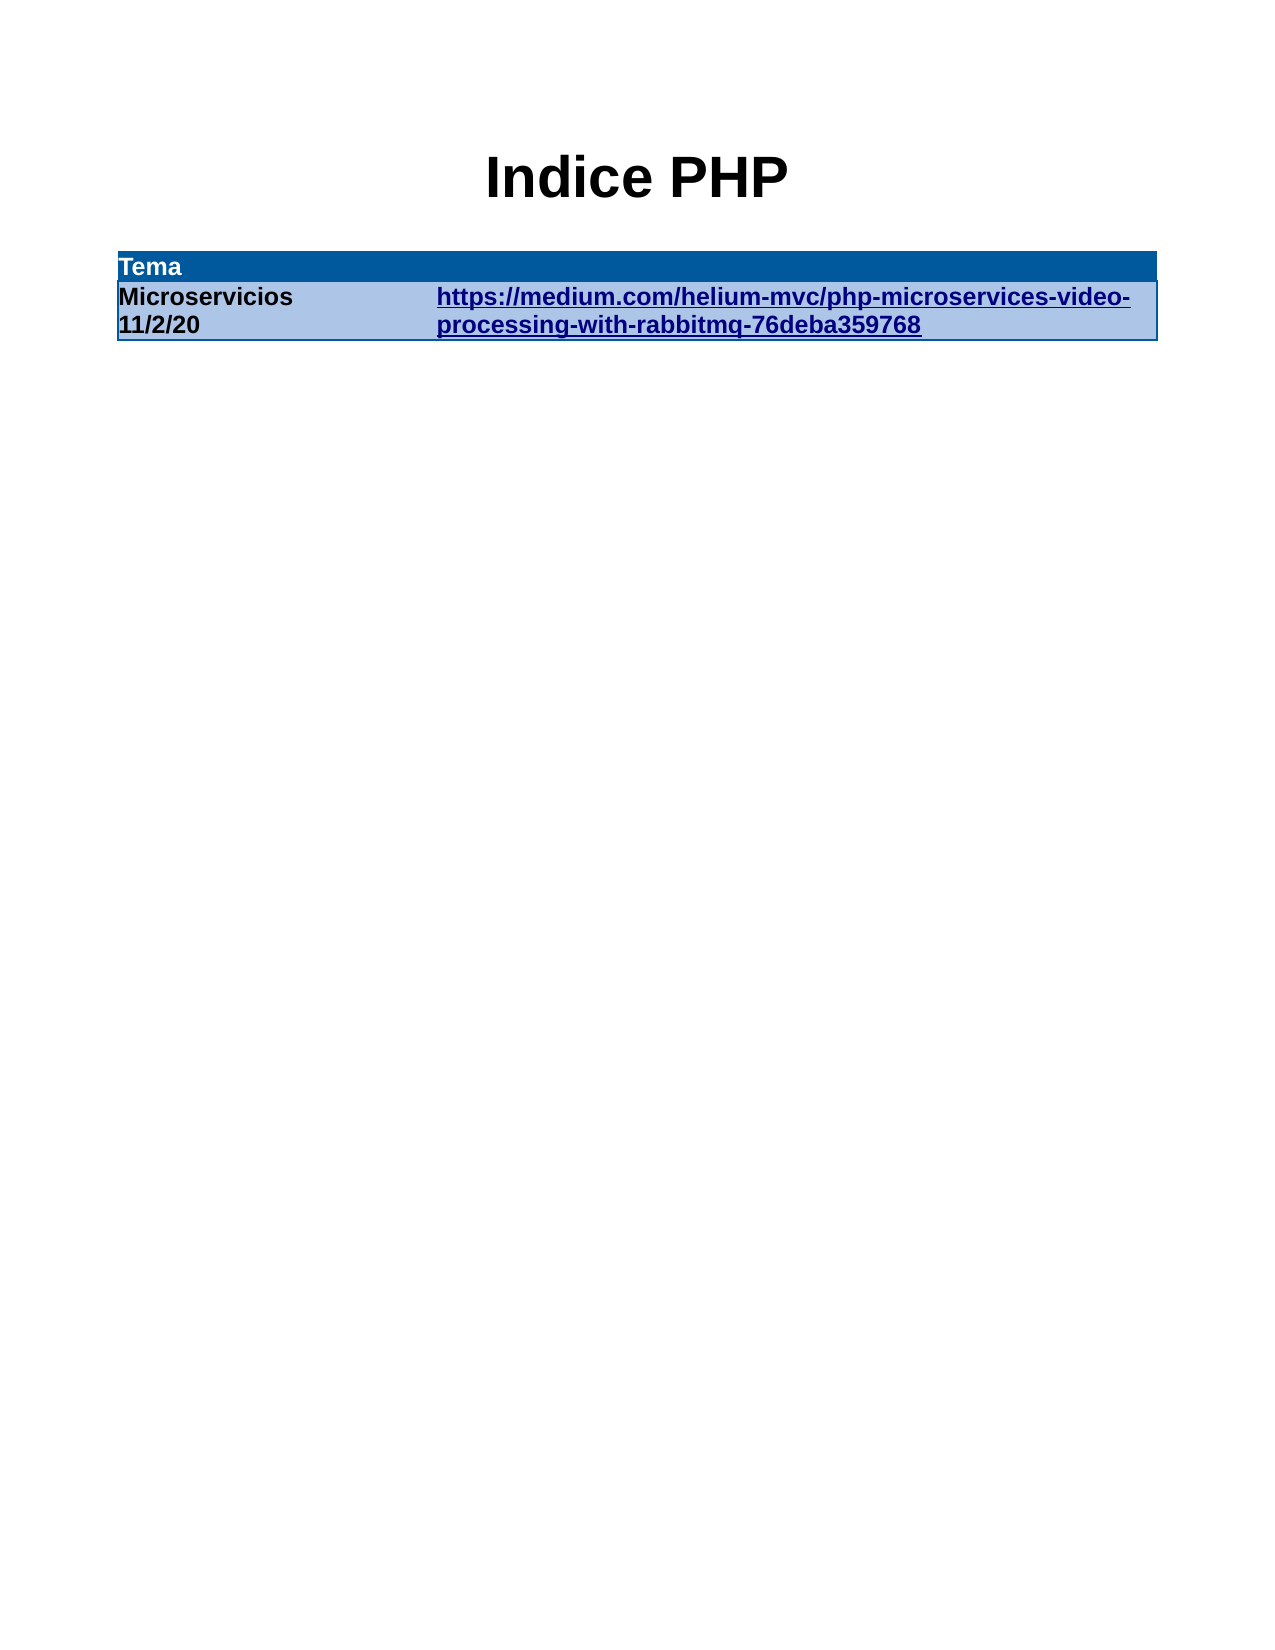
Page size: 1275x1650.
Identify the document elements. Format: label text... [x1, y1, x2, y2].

table_cell https://medium.com/helium-mvc/php-microservices-video-processing-with-rabbitmq-76deba359768 [436, 282, 1156, 339]
table_header Tema [118, 251, 436, 280]
table_cell Microservicios 11/2/20 [119, 282, 436, 339]
table_header [436, 251, 1157, 280]
title Indice PHP [118, 143, 1157, 210]
